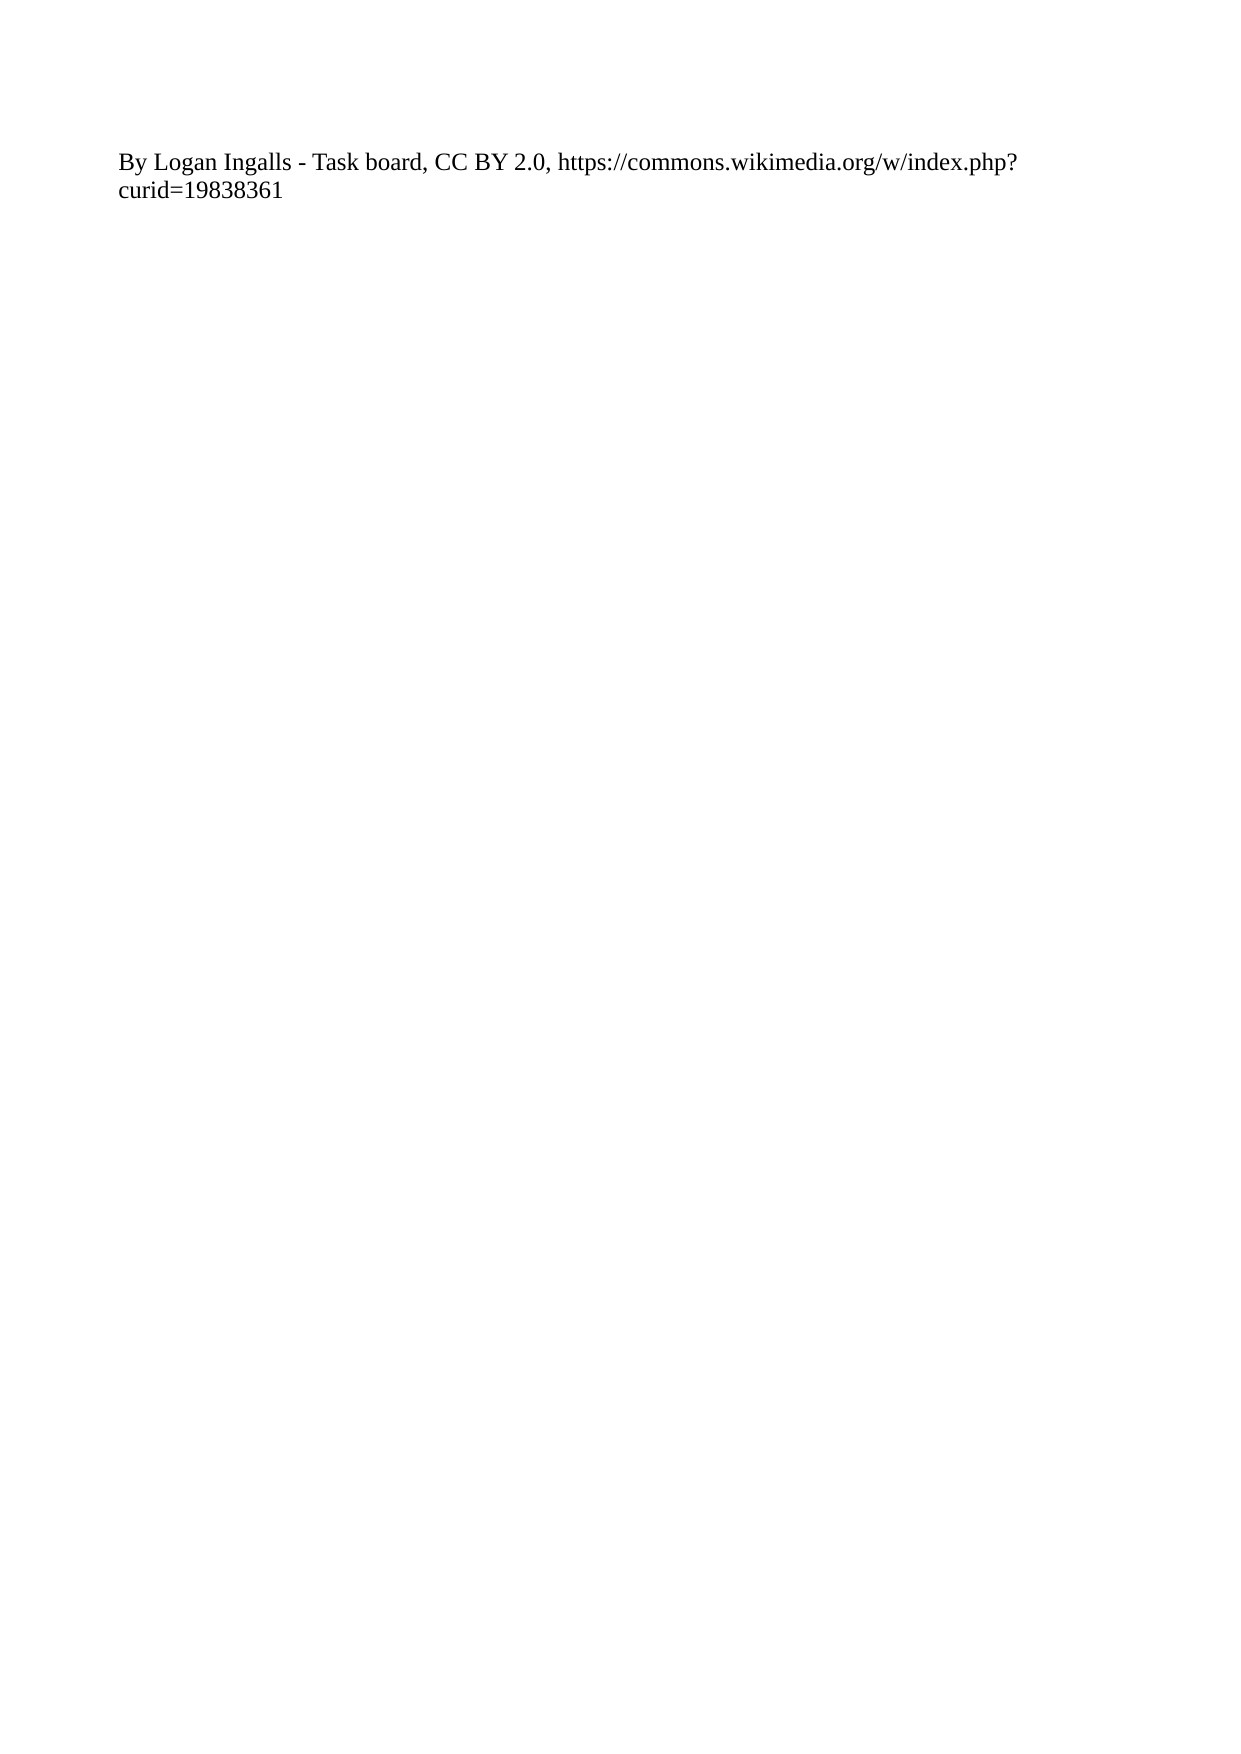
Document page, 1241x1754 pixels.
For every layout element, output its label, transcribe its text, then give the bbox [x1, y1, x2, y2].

text By Logan Ingalls - Task board, CC BY 2.0, https://commons.wikimedia.org/w/index.php?curid=19838361 [118, 147, 1122, 204]
